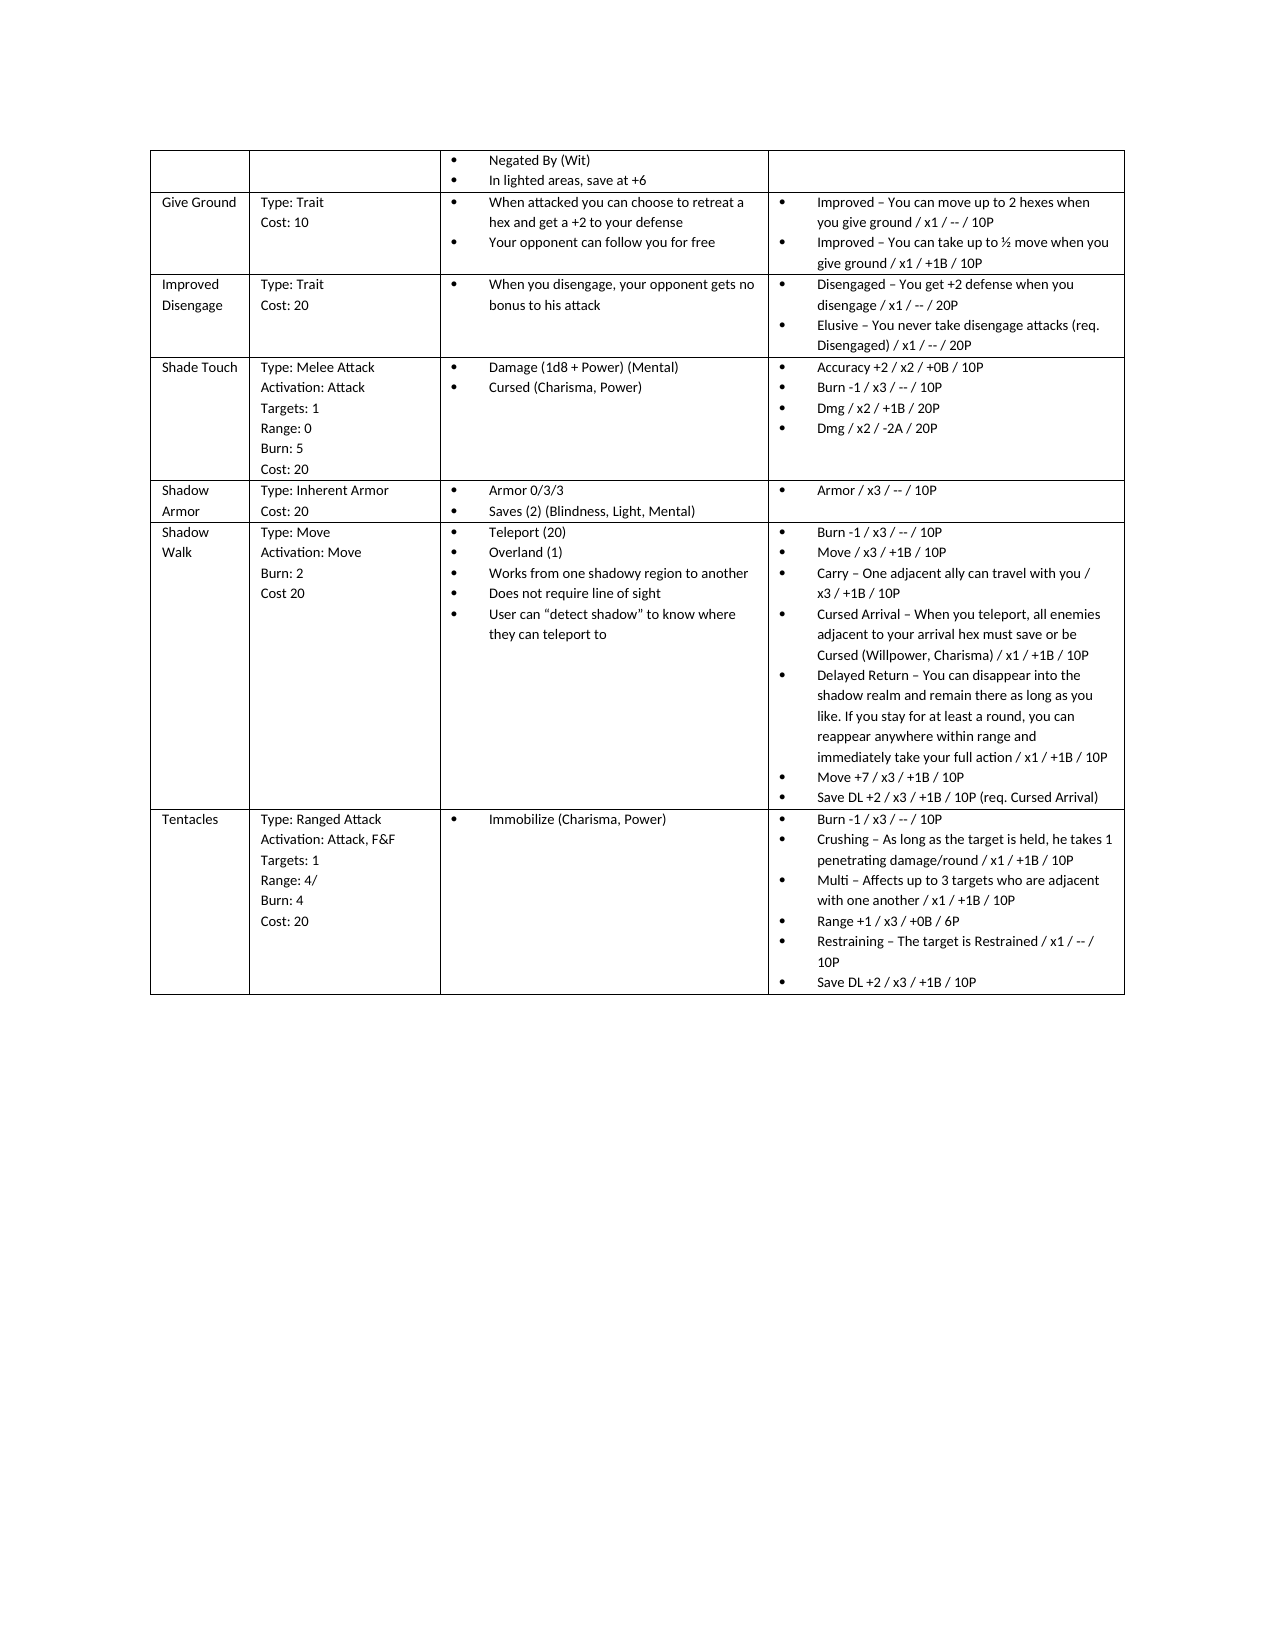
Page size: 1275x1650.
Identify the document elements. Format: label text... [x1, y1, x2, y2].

table_cell Shadow Walk [151, 523, 249, 809]
table_cell Immobilize (Charisma, Power) [441, 810, 768, 994]
table_cell Illusions ( Hexes (3) Illusions can be anything from the caster’s imagination, but lack color and fine detail Illusions have no form and touching them makes this immediately apparent Negated By (Wit) In lighted areas, save at +6 [441, 151, 768, 192]
table_cell Type: Move Activation: Move Burn: 2 Cost 20 [250, 523, 440, 809]
table_cell Type: Ranged Attack Activation: Attack, F&F Targets: 1 Range: 4/ Burn: 4 Cost: 20 [250, 810, 440, 994]
table_cell Improved Disengage [151, 275, 249, 357]
table_cell Disengaged – You get +2 defense when you disengage / x1 / -- / 20P Elusive – You never take disengage attacks (req. Disengaged) / x1 / -- / 20P [769, 275, 1124, 357]
table_cell [250, 151, 440, 192]
table_cell [769, 151, 1124, 192]
table_cell Accuracy +2 / x2 / +0B / 10P Burn -1 / x3 / -- / 10P Dmg / x2 / +1B / 20P Dmg / x2 / -2A / 20P [769, 358, 1124, 480]
table_cell Type: Trait Cost: 20 [250, 275, 440, 357]
table_cell Improved – You can move up to 2 hexes when you give ground / x1 / -- / 10P Improved – You can take up to ½ move when you give ground / x1 / +1B / 10P [769, 193, 1124, 274]
table_cell Armor 0/3/3 Saves (2) (Blindness, Light, Mental) [441, 481, 768, 522]
table_cell Tentacles [151, 810, 249, 994]
table_cell Teleport (20) Overland (1) Works from one shadowy region to another Does not require line of sight User can “detect shadow” to know where they can teleport to [441, 523, 768, 809]
table_cell Damage (1d8 + Power) (Mental) Cursed (Charisma, Power) [441, 358, 768, 480]
table_cell Burn -1 / x3 / -- / 10P Crushing – As long as the target is held, he takes 1 penetrating damage/round / x1 / +1B / 10P Multi – Affects up to 3 targets who are adjacent with one another / x1 / +1B / 10P Range +1 / x3 / +0B / 6P Restraining – The target is Restrained / x1 / -- / 10P Save DL +2 / x3 / +1B / 10P [769, 810, 1124, 994]
table_cell When you disengage, your opponent gets no bonus to his attack [441, 275, 768, 357]
table_cell Give Ground [151, 193, 249, 274]
table_cell Burn -1 / x3 / -- / 10P Move / x3 / +1B / 10P Carry – One adjacent ally can travel with you / x3 / +1B / 10P Cursed Arrival – When you teleport, all enemies adjacent to your arrival hex must save or be Cursed (Willpower, Charisma) / x1 / +1B / 10P Delayed Return – You can disappear into the shadow realm and remain there as long as you like. If you stay for at least a round, you can reappear anywhere within range and immediately take your full action / x1 / +1B / 10P Move +7 / x3 / +1B / 10P Save DL +2 / x3 / +1B / 10P (req. Cursed Arrival) [769, 523, 1124, 809]
table_cell [151, 151, 249, 192]
table_cell Type: Trait Cost: 10 [250, 193, 440, 274]
table_cell Shadow Armor [151, 481, 249, 522]
table_cell When attacked you can choose to retreat a hex and get a +2 to your defense Your opponent can follow you for free [441, 193, 768, 274]
table_cell Type: Inherent Armor Cost: 20 [250, 481, 440, 522]
table_cell Armor / x3 / -- / 10P [769, 481, 1124, 522]
table_cell Shade Touch [151, 358, 249, 480]
table_cell Type: Melee Attack Activation: Attack Targets: 1 Range: 0 Burn: 5 Cost: 20 [250, 358, 440, 480]
